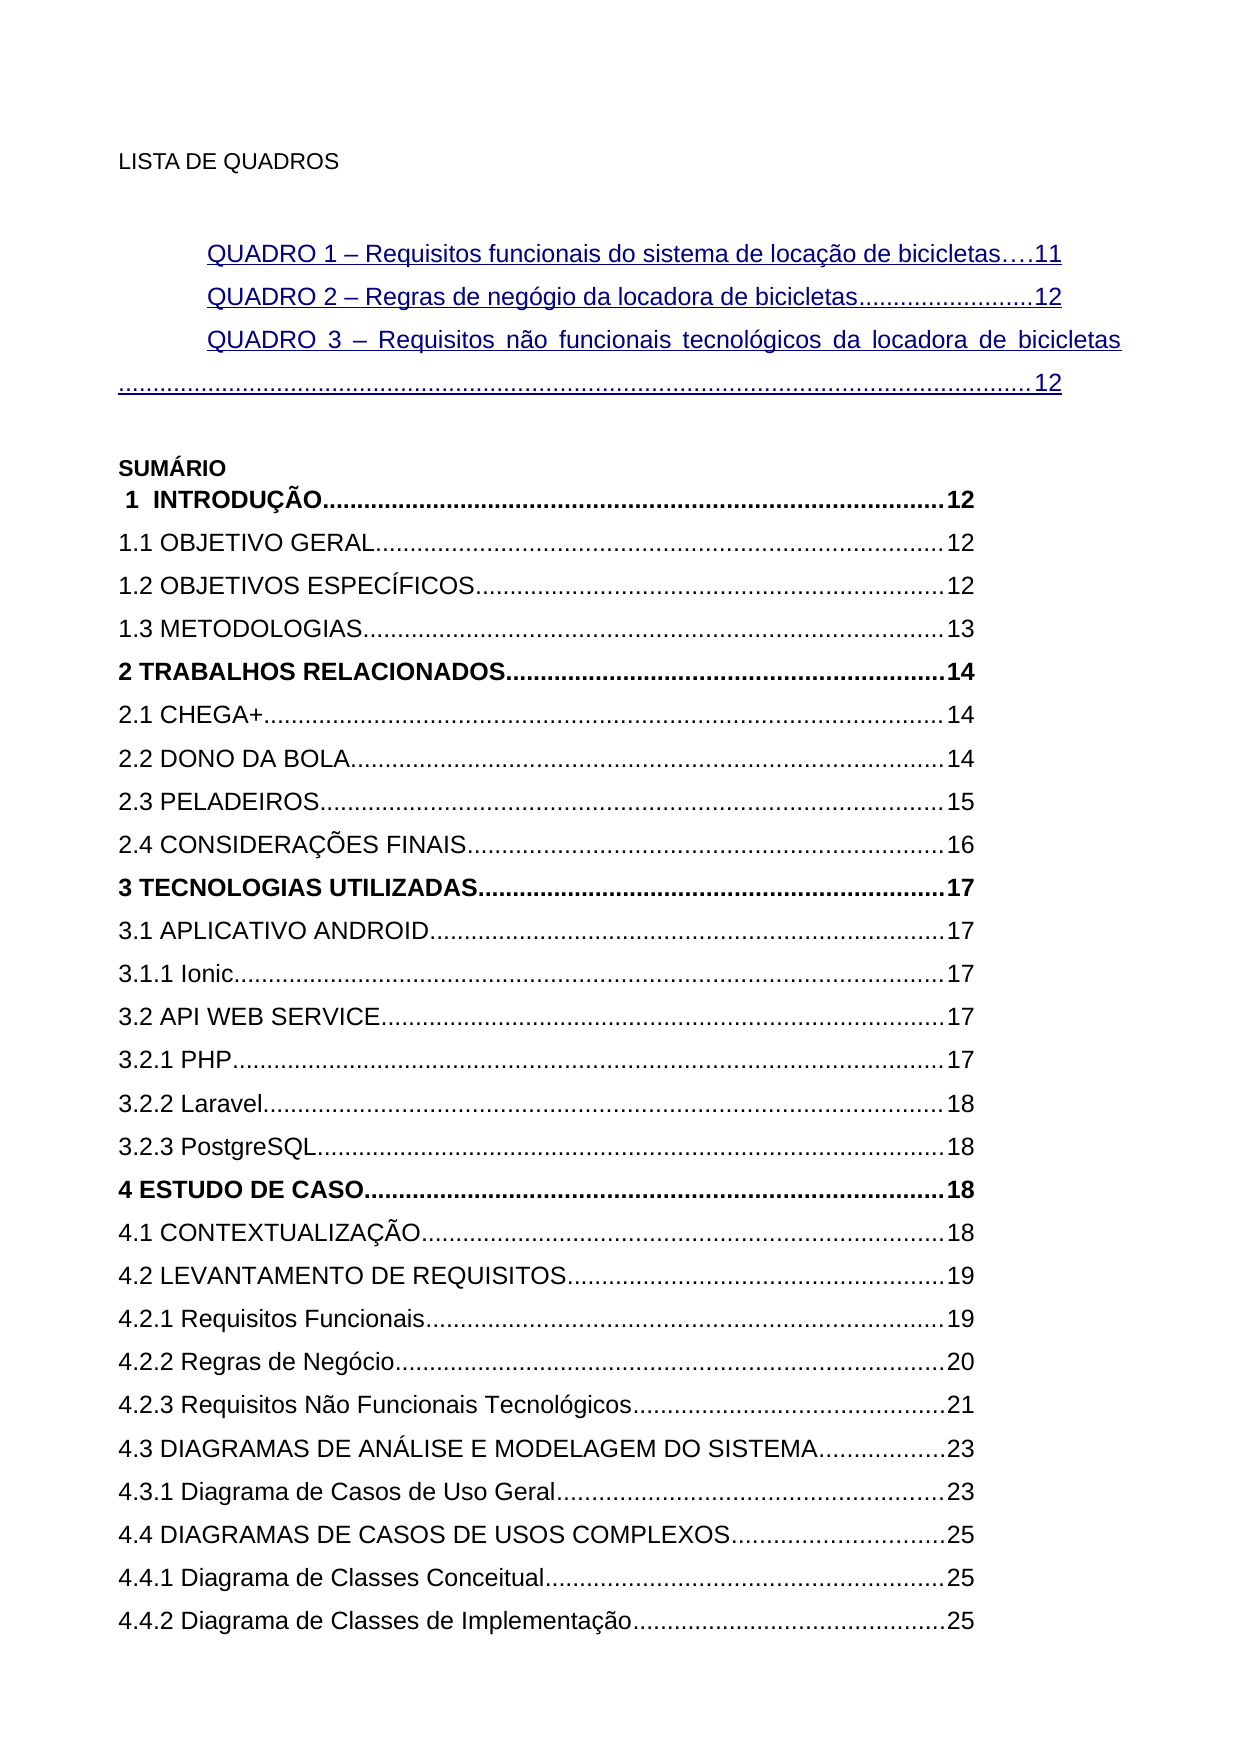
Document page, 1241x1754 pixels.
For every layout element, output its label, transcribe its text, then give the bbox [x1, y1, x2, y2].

text 3.2.1 PHP 17 [118, 1045, 1122, 1074]
text 1.2 Objetivos Específicos 12 [118, 571, 1122, 600]
text 4.3.1 Diagrama de Casos de Uso Geral 23 [118, 1477, 1122, 1505]
text 2 TRABALHOS RELACIONADOS 14 [118, 657, 1122, 686]
text 1.3 Metodologias 13 [118, 614, 1122, 643]
text 4.2.2 Regras de Negócio 20 [118, 1347, 1122, 1376]
text 2.2 Dono da Bola 14 [118, 743, 1122, 772]
text 3.1.1 Ionic 17 [118, 959, 1122, 988]
text 1.1 Objetivo Geral 12 [118, 528, 1122, 557]
text LISTA DE QUADROS [118, 148, 1122, 175]
text 3.1 APLICATIVO ANDROID 17 [118, 916, 1122, 945]
text 4.1 Contextualização 18 [118, 1218, 1122, 1247]
text 4 ESTUDO DE CASO 18 [118, 1175, 1122, 1203]
text 4.2 Levantamento de Requisitos 19 [118, 1261, 1122, 1290]
text Quadro 3 – Requisitos não funcionais tecnológicos da locadora de bicicletas 12 [118, 325, 1122, 397]
text 4.3 Diagramas de análise e modelagem do sistema 23 [118, 1433, 1122, 1462]
text 4.2.1 Requisitos Funcionais 19 [118, 1304, 1122, 1333]
text 2.1 chega+ 14 [118, 700, 1122, 729]
text Quadro 1 – Requisitos funcionais do sistema de locação de bicicletas 11 [118, 239, 1122, 268]
text 4.4 Diagramas de Casos de Usos Complexos 25 [118, 1520, 1122, 1548]
text 4.4.2 Diagrama de Classes de Implementação 25 [118, 1606, 1122, 1635]
text 2.4 Considerações Finais 16 [118, 830, 1122, 858]
text 4.2.3 Requisitos Não Funcionais Tecnológicos 21 [118, 1390, 1122, 1419]
text Quadro 2 – Regras de negógio da locadora de bicicletas 12 [118, 282, 1122, 311]
text SUMÁRIO [118, 454, 1122, 481]
text 3.2.2 Laravel 18 [118, 1088, 1122, 1117]
text 3.2 API Web service 17 [118, 1002, 1122, 1031]
text 3.2.3 PostgreSQL 18 [118, 1132, 1122, 1160]
text 4.4.1 Diagrama de Classes Conceitual 25 [118, 1563, 1122, 1592]
text 2.3 Peladeiros 15 [118, 787, 1122, 815]
text 3 Tecnologias utilizadas 17 [118, 873, 1122, 902]
text 1 Introdução 12 [118, 485, 1122, 513]
